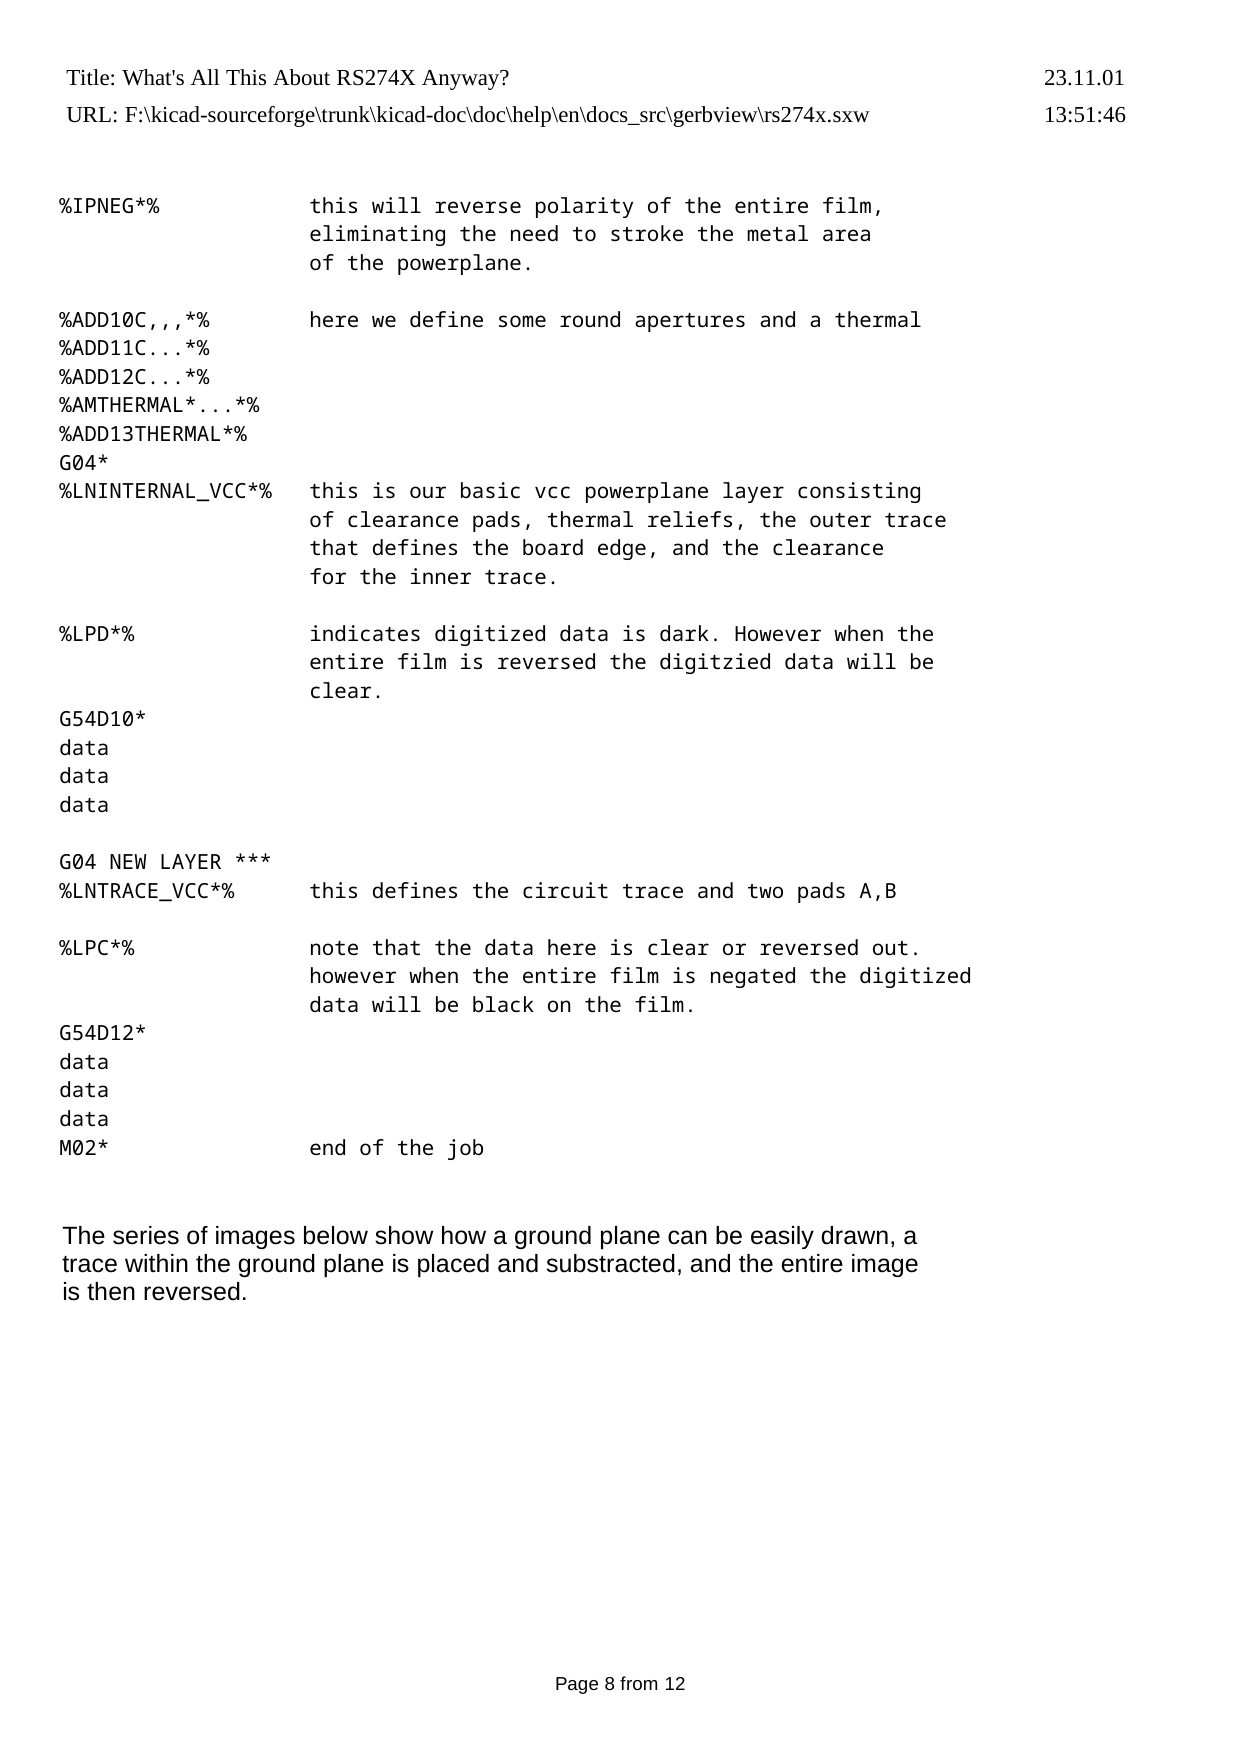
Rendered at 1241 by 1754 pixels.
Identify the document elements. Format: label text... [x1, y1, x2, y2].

text %LNTRACE_VCC*% this defines the circuit trace and two pads A,B [59, 876, 1181, 904]
text of clearance pads, thermal reliefs, the outer trace [59, 504, 1181, 533]
text %ADD10C,,,*% here we define some round apertures and a thermal [59, 305, 1181, 333]
table_header The series of images below show how a ground plane can be easily drawn, a trace within the ground plane is placed and substracted, and the entire image is then reversed. [59, 1219, 934, 1309]
text %IPNEG*% this will reverse polarity of the entire film, [59, 191, 1181, 219]
text data [59, 1047, 1181, 1075]
text for the inner trace. [59, 562, 1181, 590]
text entire film is reversed the digitzied data will be [59, 647, 1181, 676]
text G04 NEW LAYER *** [59, 847, 1181, 876]
text data will be black on the film. [59, 990, 1181, 1018]
text %LNINTERNAL_VCC*% this is our basic vcc powerplane layer consisting [59, 476, 1181, 504]
text %ADD13THERMAL*% [59, 419, 1181, 447]
text %LPC*% note that the data here is clear or reversed out. [59, 933, 1181, 961]
text data [59, 761, 1181, 790]
text G04* [59, 447, 1181, 476]
text %LPD*% indicates digitized data is dark. However when the [59, 619, 1181, 647]
text data [59, 790, 1181, 818]
text data [59, 733, 1181, 761]
text that defines the board edge, and the clearance [59, 533, 1181, 562]
text %ADD11C...*% [59, 333, 1181, 362]
text data [59, 1075, 1181, 1104]
text data [59, 1104, 1181, 1132]
text however when the entire film is negated the digitized [59, 961, 1181, 990]
text eliminating the need to stroke the metal area [59, 219, 1181, 248]
text of the powerplane. [59, 248, 1181, 276]
text G54D10* [59, 704, 1181, 733]
text G54D12* [59, 1018, 1181, 1047]
text M02* end of the job [59, 1132, 1181, 1161]
text %AMTHERMAL*...*% [59, 390, 1181, 419]
text %ADD12C...*% [59, 362, 1181, 390]
text clear. [59, 676, 1181, 704]
